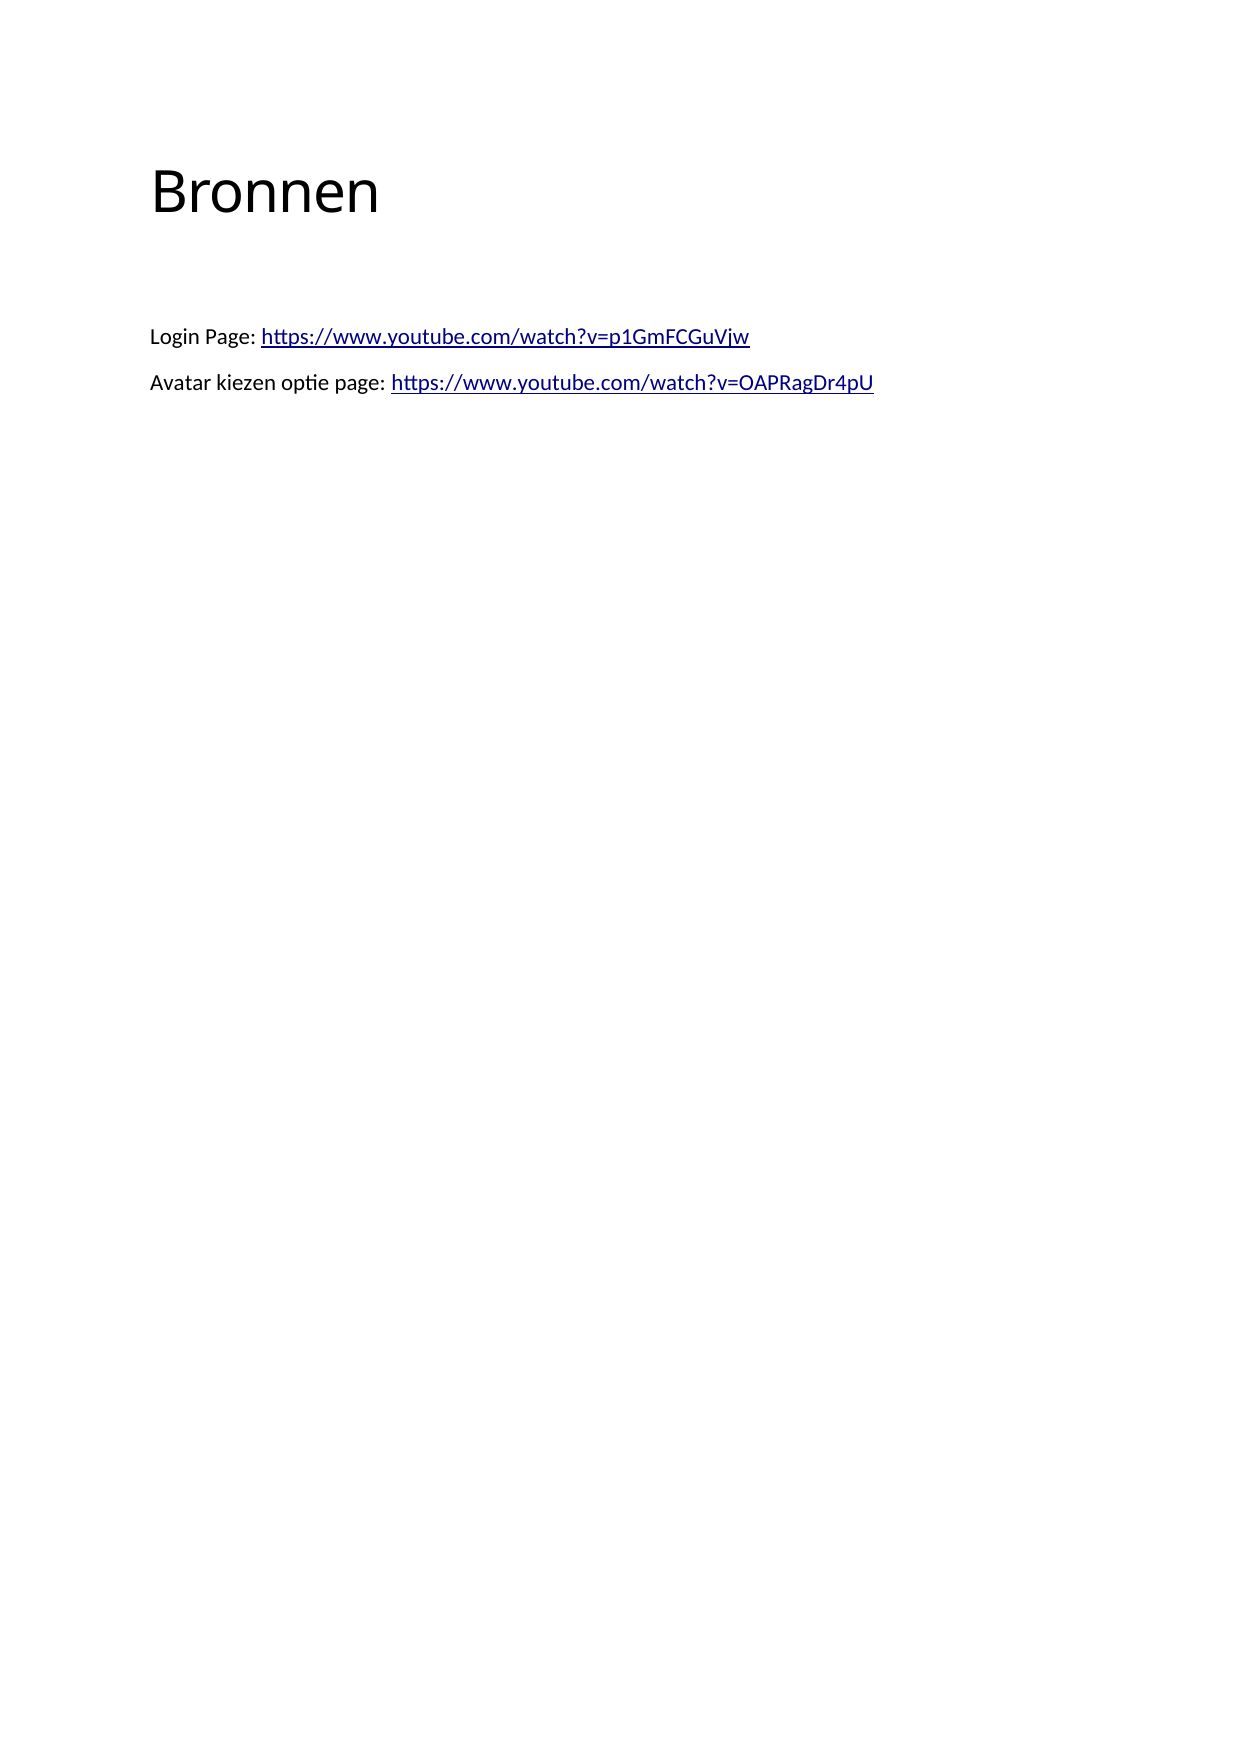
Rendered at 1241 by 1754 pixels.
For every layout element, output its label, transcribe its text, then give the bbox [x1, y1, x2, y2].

text Login Page: https://www.youtube.com/watch?v=p1GmFCGuVjw [150, 322, 1090, 350]
title Bronnen [150, 150, 1090, 229]
text Avatar kiezen optie page: https://www.youtube.com/watch?v=OAPRagDr4pU [150, 368, 1090, 397]
